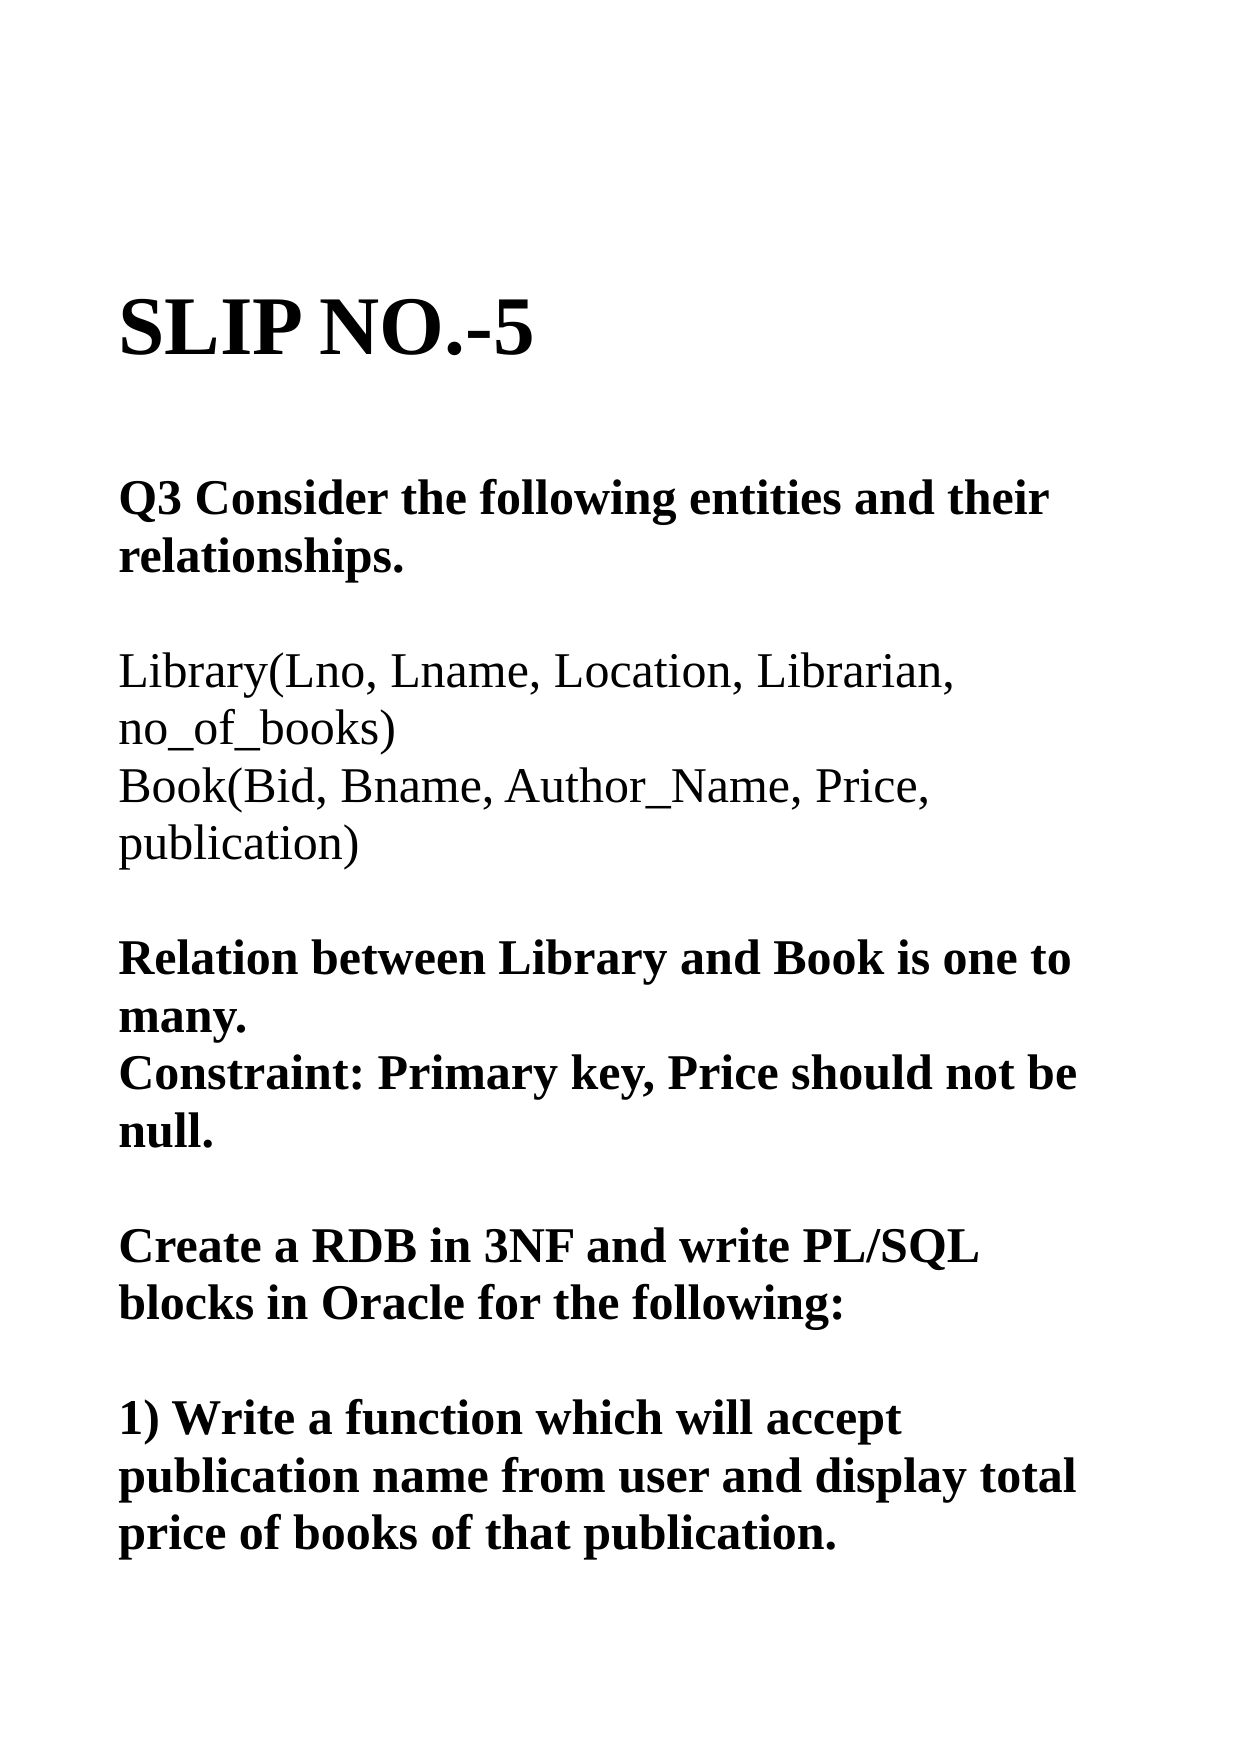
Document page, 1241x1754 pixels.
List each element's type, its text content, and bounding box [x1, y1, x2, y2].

text Q3 Consider the following entities and their relationships. [118, 468, 1122, 583]
text Constraint: Primary key, Price should not be null. [118, 1043, 1122, 1158]
text Library(Lno, Lname, Location, Librarian, no_of_books) [118, 640, 1122, 755]
text 1) Write a function which will accept publication name from user and display total price of books of that publication. [118, 1388, 1122, 1560]
text Create a RDB in 3NF and write PL/SQL blocks in Oracle for the following: [118, 1215, 1122, 1330]
text Relation between Library and Book is one to many. [118, 928, 1122, 1043]
text SLIP NO.-5 [118, 276, 1122, 372]
text Book(Bid, Bname, Author_Name, Price, publication) [118, 755, 1122, 870]
